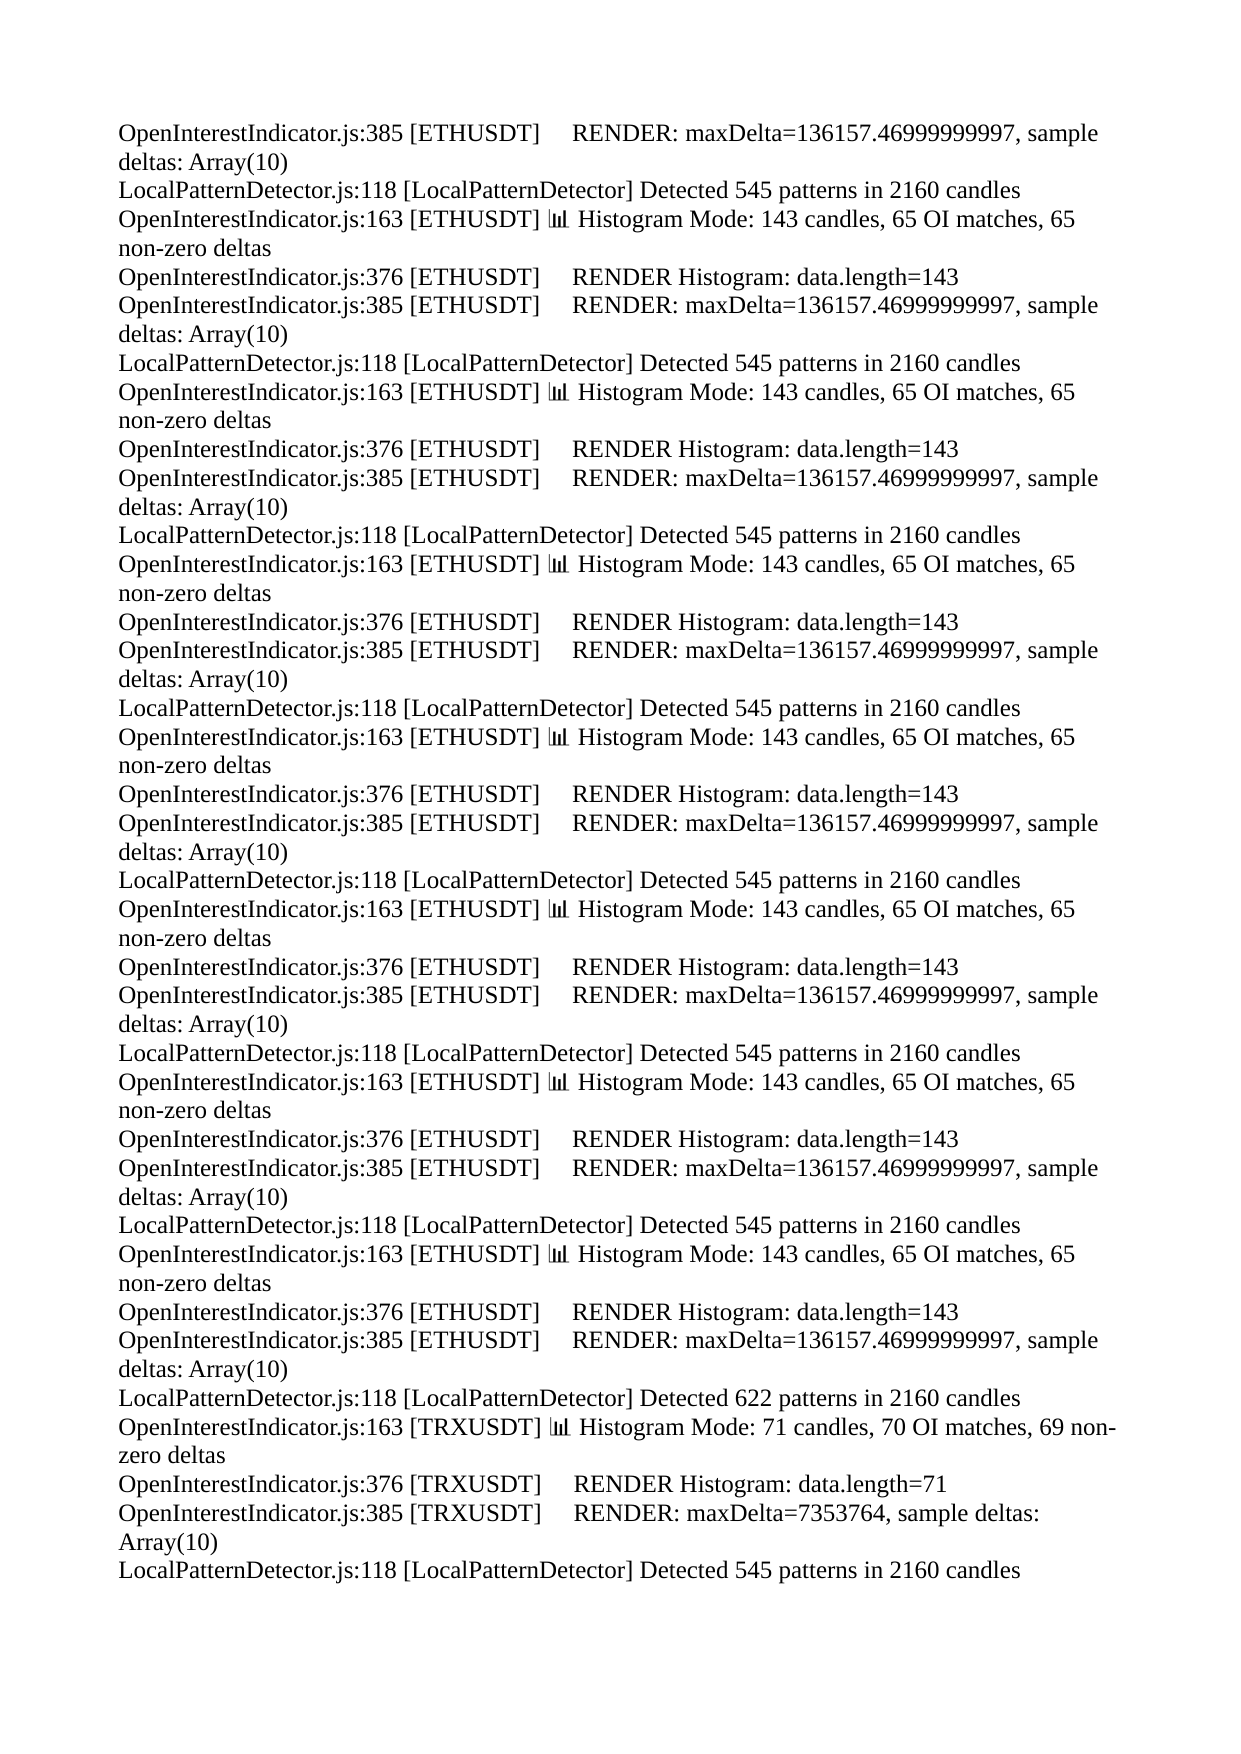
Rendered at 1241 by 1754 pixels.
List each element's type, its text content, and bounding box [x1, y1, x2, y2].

text LocalPatternDetector.js:118 [LocalPatternDetector] Detected 545 patterns in 2160 candles [118, 1211, 1122, 1239]
text OpenInterestIndicator.js:163 [ETHUSDT] 📊 Histogram Mode: 143 candles, 65 OI matches, 65 non-zero deltas [118, 204, 1122, 262]
text OpenInterestIndicator.js:376 [TRXUSDT] 🎨 RENDER Histogram: data.length=71 [118, 1469, 1122, 1498]
text OpenInterestIndicator.js:163 [ETHUSDT] 📊 Histogram Mode: 143 candles, 65 OI matches, 65 non-zero deltas [118, 549, 1122, 607]
text OpenInterestIndicator.js:385 [ETHUSDT] 🎨 RENDER: maxDelta=136157.46999999997, sample deltas: Array(10) [118, 291, 1122, 348]
text OpenInterestIndicator.js:376 [ETHUSDT] 🎨 RENDER Histogram: data.length=143 [118, 434, 1122, 463]
text OpenInterestIndicator.js:163 [ETHUSDT] 📊 Histogram Mode: 143 candles, 65 OI matches, 65 non-zero deltas [118, 894, 1122, 952]
text OpenInterestIndicator.js:376 [ETHUSDT] 🎨 RENDER Histogram: data.length=143 [118, 262, 1122, 291]
text LocalPatternDetector.js:118 [LocalPatternDetector] Detected 545 patterns in 2160 candles [118, 521, 1122, 549]
text OpenInterestIndicator.js:385 [TRXUSDT] 🎨 RENDER: maxDelta=7353764, sample deltas: Array(10) [118, 1498, 1122, 1556]
text LocalPatternDetector.js:118 [LocalPatternDetector] Detected 545 patterns in 2160 candles [118, 693, 1122, 722]
text OpenInterestIndicator.js:376 [ETHUSDT] 🎨 RENDER Histogram: data.length=143 [118, 952, 1122, 981]
text OpenInterestIndicator.js:385 [ETHUSDT] 🎨 RENDER: maxDelta=136157.46999999997, sample deltas: Array(10) [118, 808, 1122, 866]
text OpenInterestIndicator.js:385 [ETHUSDT] 🎨 RENDER: maxDelta=136157.46999999997, sample deltas: Array(10) [118, 118, 1122, 176]
text OpenInterestIndicator.js:385 [ETHUSDT] 🎨 RENDER: maxDelta=136157.46999999997, sample deltas: Array(10) [118, 1326, 1122, 1383]
text OpenInterestIndicator.js:376 [ETHUSDT] 🎨 RENDER Histogram: data.length=143 [118, 1124, 1122, 1153]
text OpenInterestIndicator.js:376 [ETHUSDT] 🎨 RENDER Histogram: data.length=143 [118, 607, 1122, 636]
text LocalPatternDetector.js:118 [LocalPatternDetector] Detected 545 patterns in 2160 candles [118, 1038, 1122, 1067]
text OpenInterestIndicator.js:385 [ETHUSDT] 🎨 RENDER: maxDelta=136157.46999999997, sample deltas: Array(10) [118, 1153, 1122, 1211]
text OpenInterestIndicator.js:163 [ETHUSDT] 📊 Histogram Mode: 143 candles, 65 OI matches, 65 non-zero deltas [118, 1239, 1122, 1297]
text OpenInterestIndicator.js:163 [ETHUSDT] 📊 Histogram Mode: 143 candles, 65 OI matches, 65 non-zero deltas [118, 722, 1122, 779]
text OpenInterestIndicator.js:376 [ETHUSDT] 🎨 RENDER Histogram: data.length=143 [118, 1297, 1122, 1326]
text OpenInterestIndicator.js:385 [ETHUSDT] 🎨 RENDER: maxDelta=136157.46999999997, sample deltas: Array(10) [118, 981, 1122, 1038]
text LocalPatternDetector.js:118 [LocalPatternDetector] Detected 545 patterns in 2160 candles [118, 176, 1122, 204]
text OpenInterestIndicator.js:376 [ETHUSDT] 🎨 RENDER Histogram: data.length=143 [118, 779, 1122, 808]
text OpenInterestIndicator.js:385 [ETHUSDT] 🎨 RENDER: maxDelta=136157.46999999997, sample deltas: Array(10) [118, 636, 1122, 693]
text LocalPatternDetector.js:118 [LocalPatternDetector] Detected 545 patterns in 2160 candles [118, 348, 1122, 377]
text OpenInterestIndicator.js:385 [ETHUSDT] 🎨 RENDER: maxDelta=136157.46999999997, sample deltas: Array(10) [118, 463, 1122, 521]
text LocalPatternDetector.js:118 [LocalPatternDetector] Detected 545 patterns in 2160 candles [118, 866, 1122, 894]
text LocalPatternDetector.js:118 [LocalPatternDetector] Detected 622 patterns in 2160 candles [118, 1383, 1122, 1412]
text LocalPatternDetector.js:118 [LocalPatternDetector] Detected 545 patterns in 2160 candles [118, 1556, 1122, 1584]
text OpenInterestIndicator.js:163 [ETHUSDT] 📊 Histogram Mode: 143 candles, 65 OI matches, 65 non-zero deltas [118, 1067, 1122, 1124]
text OpenInterestIndicator.js:163 [TRXUSDT] 📊 Histogram Mode: 71 candles, 70 OI matches, 69 non-zero deltas [118, 1412, 1122, 1469]
text OpenInterestIndicator.js:163 [ETHUSDT] 📊 Histogram Mode: 143 candles, 65 OI matches, 65 non-zero deltas [118, 377, 1122, 434]
